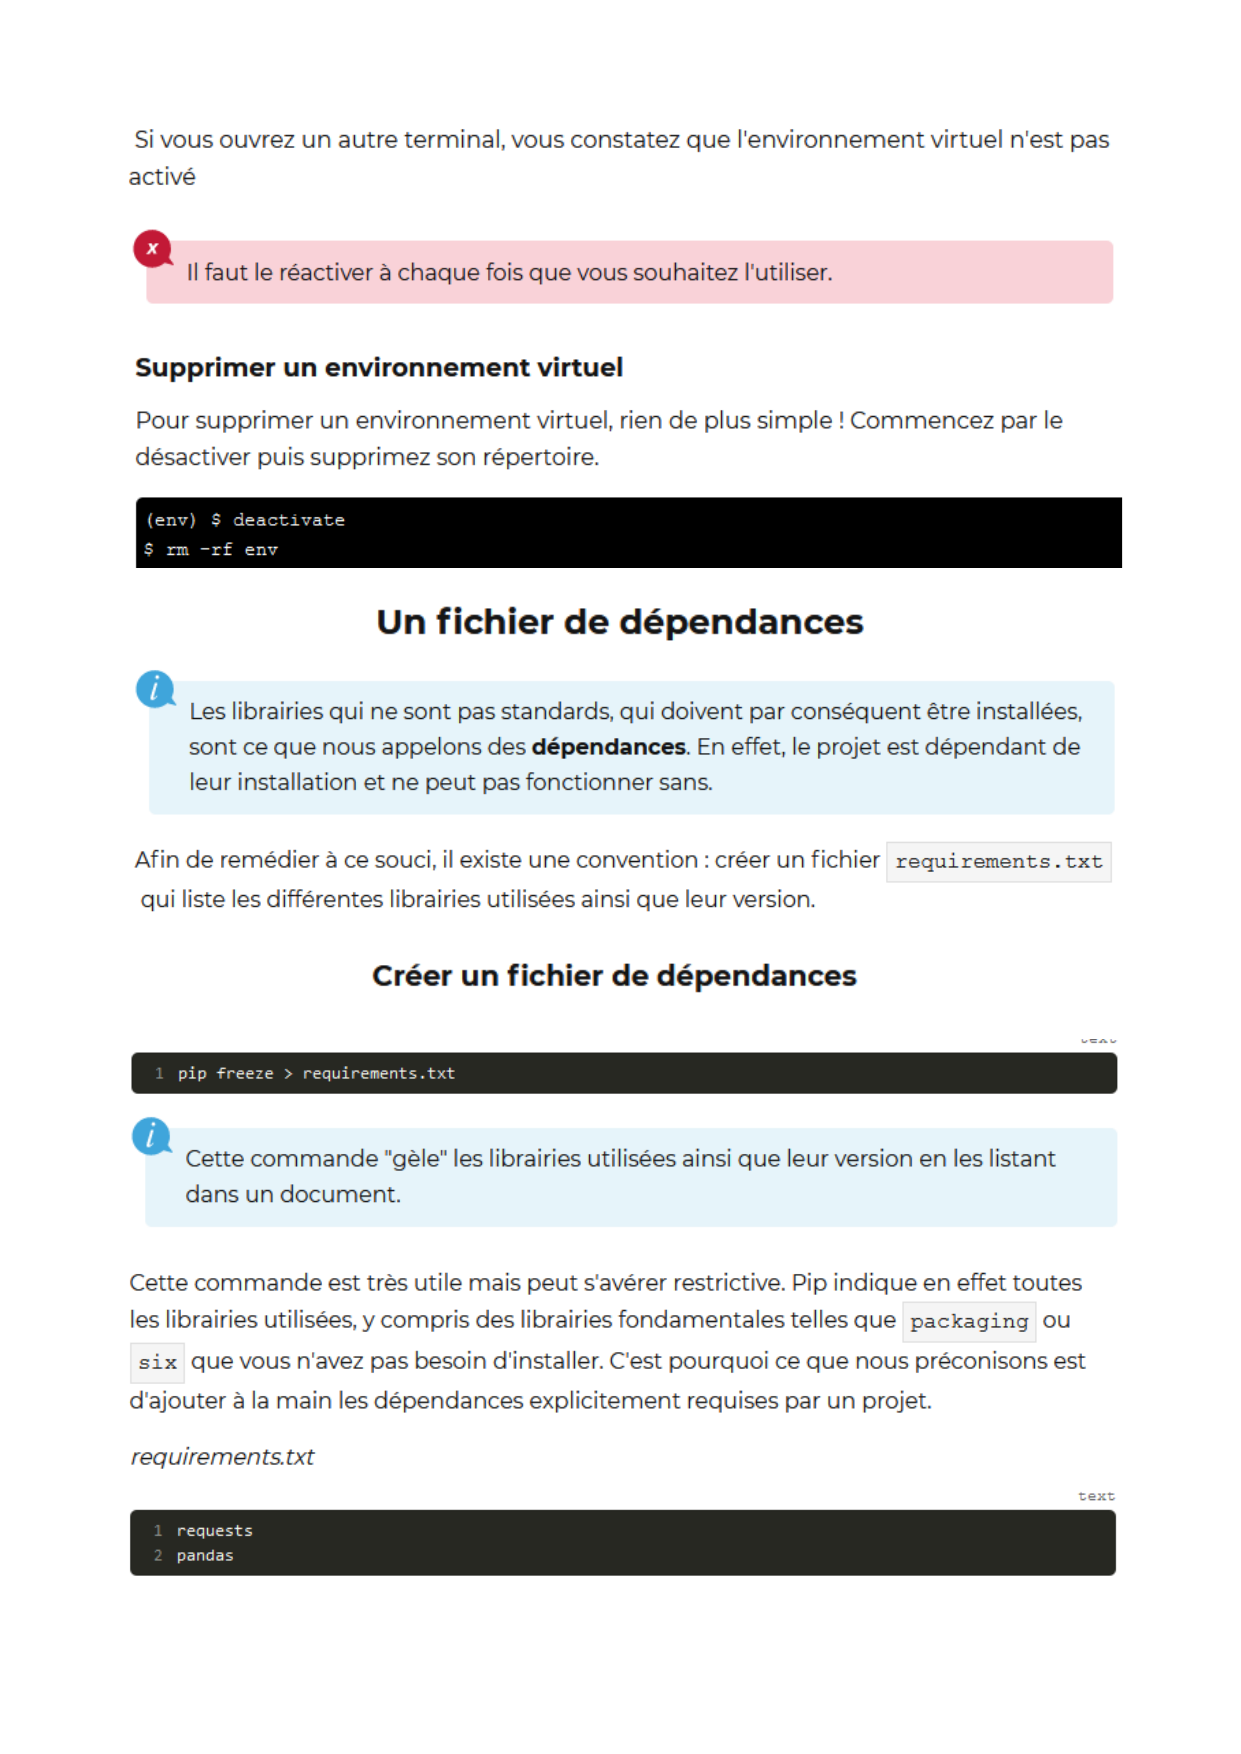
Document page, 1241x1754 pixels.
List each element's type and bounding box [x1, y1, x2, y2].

picture [366, 596, 874, 647]
picture [118, 340, 1123, 568]
picture [118, 1039, 1123, 1234]
picture [367, 953, 873, 1005]
picture [118, 223, 1123, 312]
picture [118, 1262, 1123, 1580]
picture [118, 654, 1123, 925]
picture [118, 118, 1123, 195]
